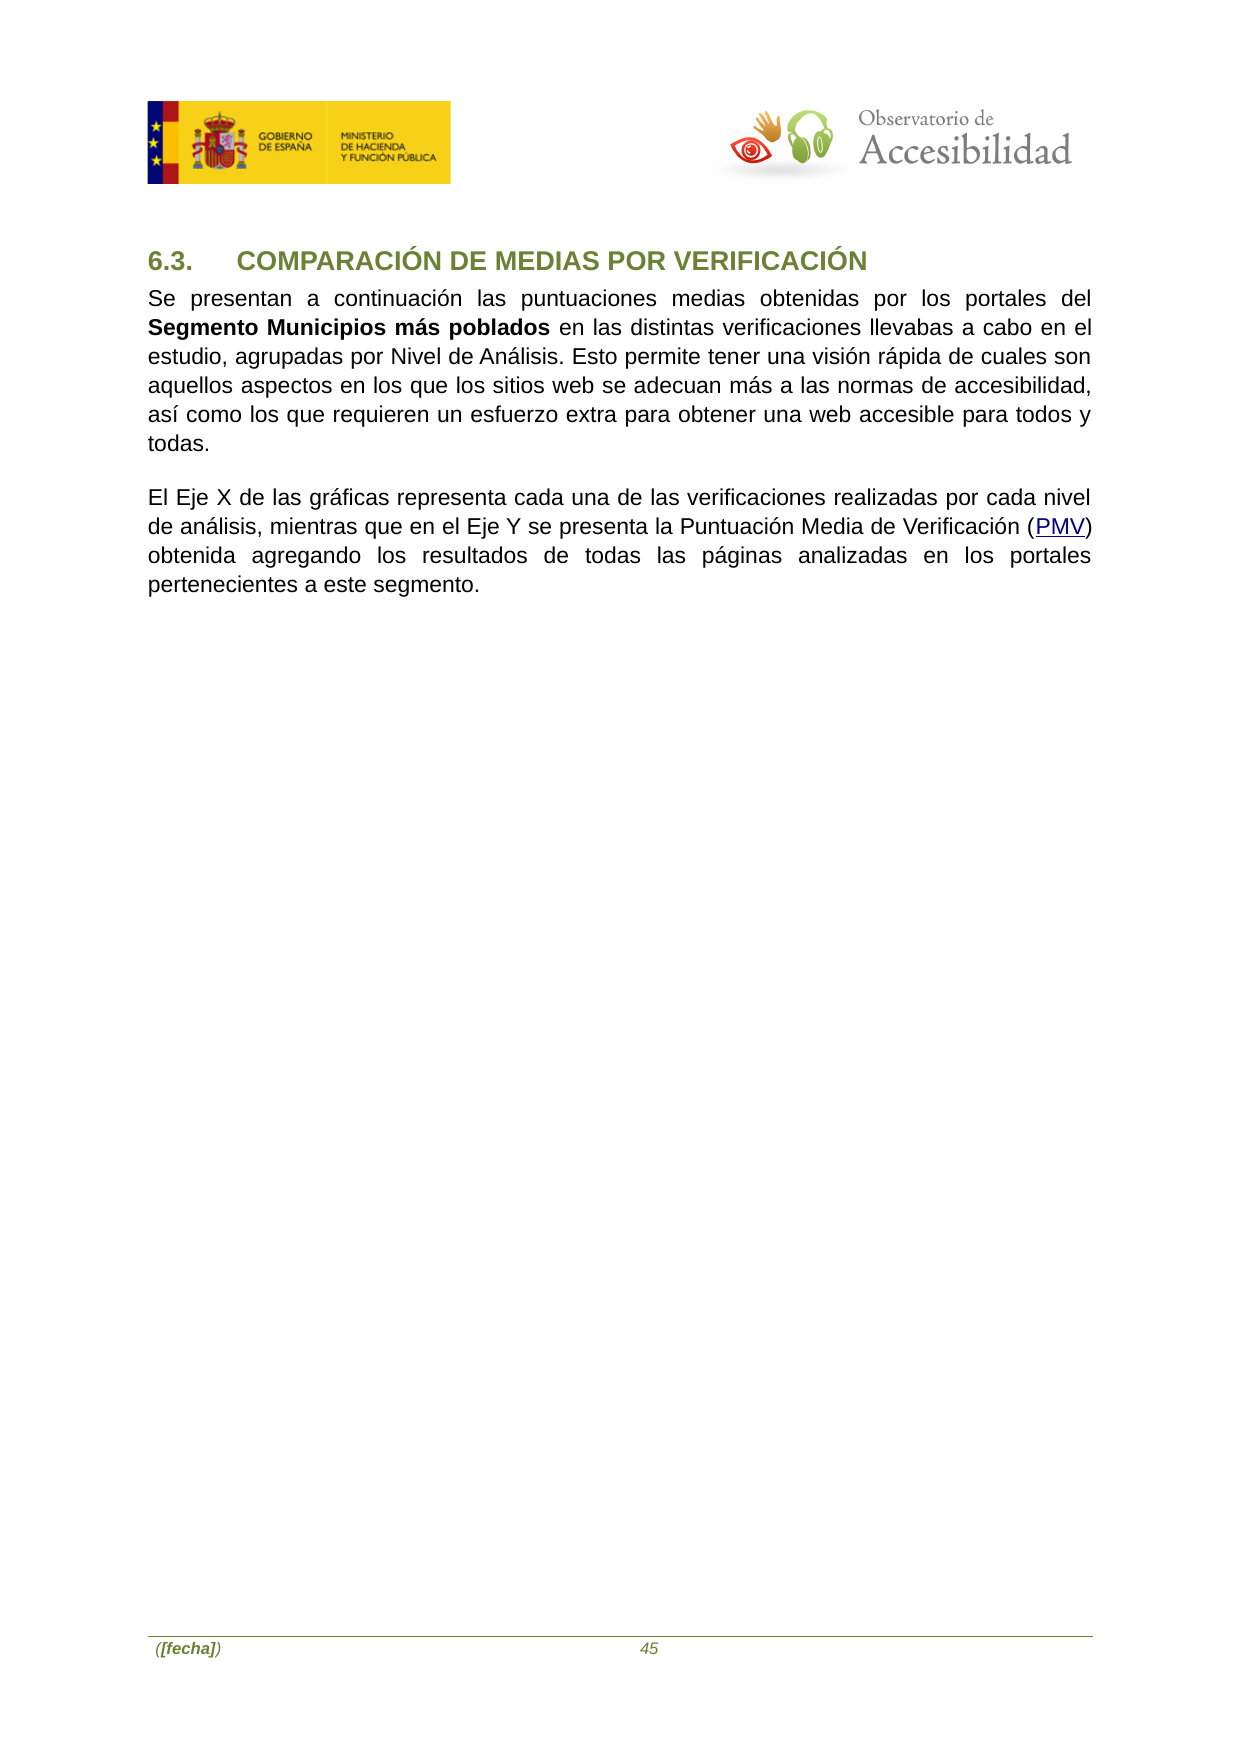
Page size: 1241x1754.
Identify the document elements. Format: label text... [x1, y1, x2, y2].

picture [147, 101, 451, 184]
subtitle Comparación de medias por verificación [148, 245, 1092, 276]
text El Eje X de las gráficas representa cada una de las verificaciones realizadas por cada nivel de análisis, mientras que en el Eje Y se presenta la Puntuación Media de Verificación (PMV) obtenida agregando los resultados de todas las páginas analizadas en los portales pertenecientes a este segmento. [148, 484, 1092, 597]
text Se presentan a continuación las puntuaciones medias obtenidas por los portales del Segmento Municipios más poblados en las distintas verificaciones llevabas a cabo en el estudio, agrupadas por Nivel de Análisis. Esto permite tener una visión rápida de cuales son aquellos aspectos en los que los sitios web se adecuan más a las normas de accesibilidad, así como los que requieren un esfuerzo extra para obtener una web accesible para todos y todas. [148, 285, 1092, 456]
picture [710, 101, 1086, 184]
